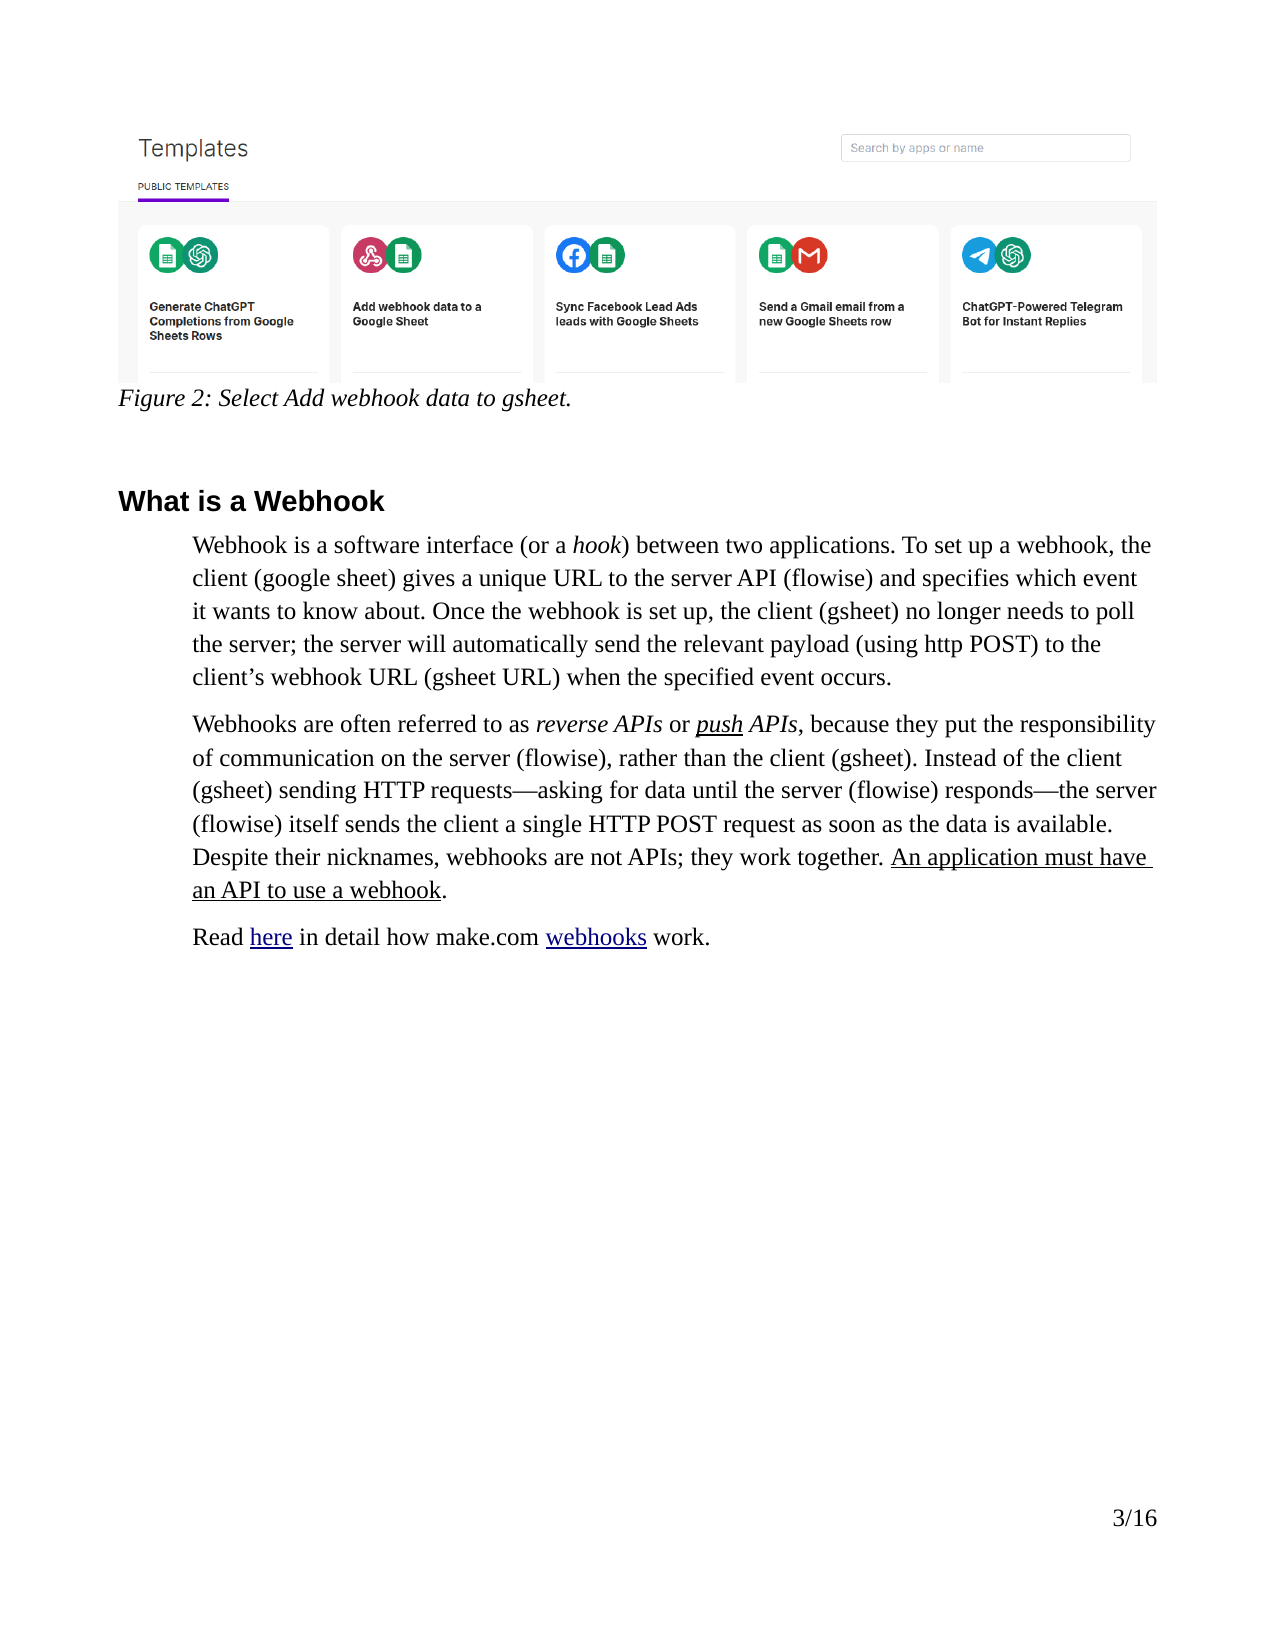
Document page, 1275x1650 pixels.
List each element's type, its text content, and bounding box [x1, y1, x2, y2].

text Webhook is a software interface (or a hook) between two applications. To set up a webhook, the client (google sheet) gives a unique URL to the server API (flowise) and specifies which event it wants to know about. Once the webhook is set up, the client (gsheet) no longer needs to poll the server; the server will automatically send the relevant payload (using http POST) to the client’s webhook URL (gsheet URL) when the specified event occurs. [192, 530, 1157, 691]
subtitle What is a Webhook [118, 484, 1157, 517]
text Webhooks are often referred to as reverse APIs or push APIs, because they put the responsibility of communication on the server (flowise), rather than the client (gsheet). Instead of the client (gsheet) sending HTTP requests—asking for data until the server (flowise) responds—the server (flowise) itself sends the client a single HTTP POST request as soon as the data is available. Despite their nicknames, webhooks are not APIs; they work together. An application must have an API to use a webhook. [192, 709, 1157, 903]
text Figure 2: Select Add webhook data to gsheet. [118, 383, 1157, 412]
picture [118, 130, 1157, 383]
text Read here in detail how make.com webhooks work. [192, 922, 1157, 951]
